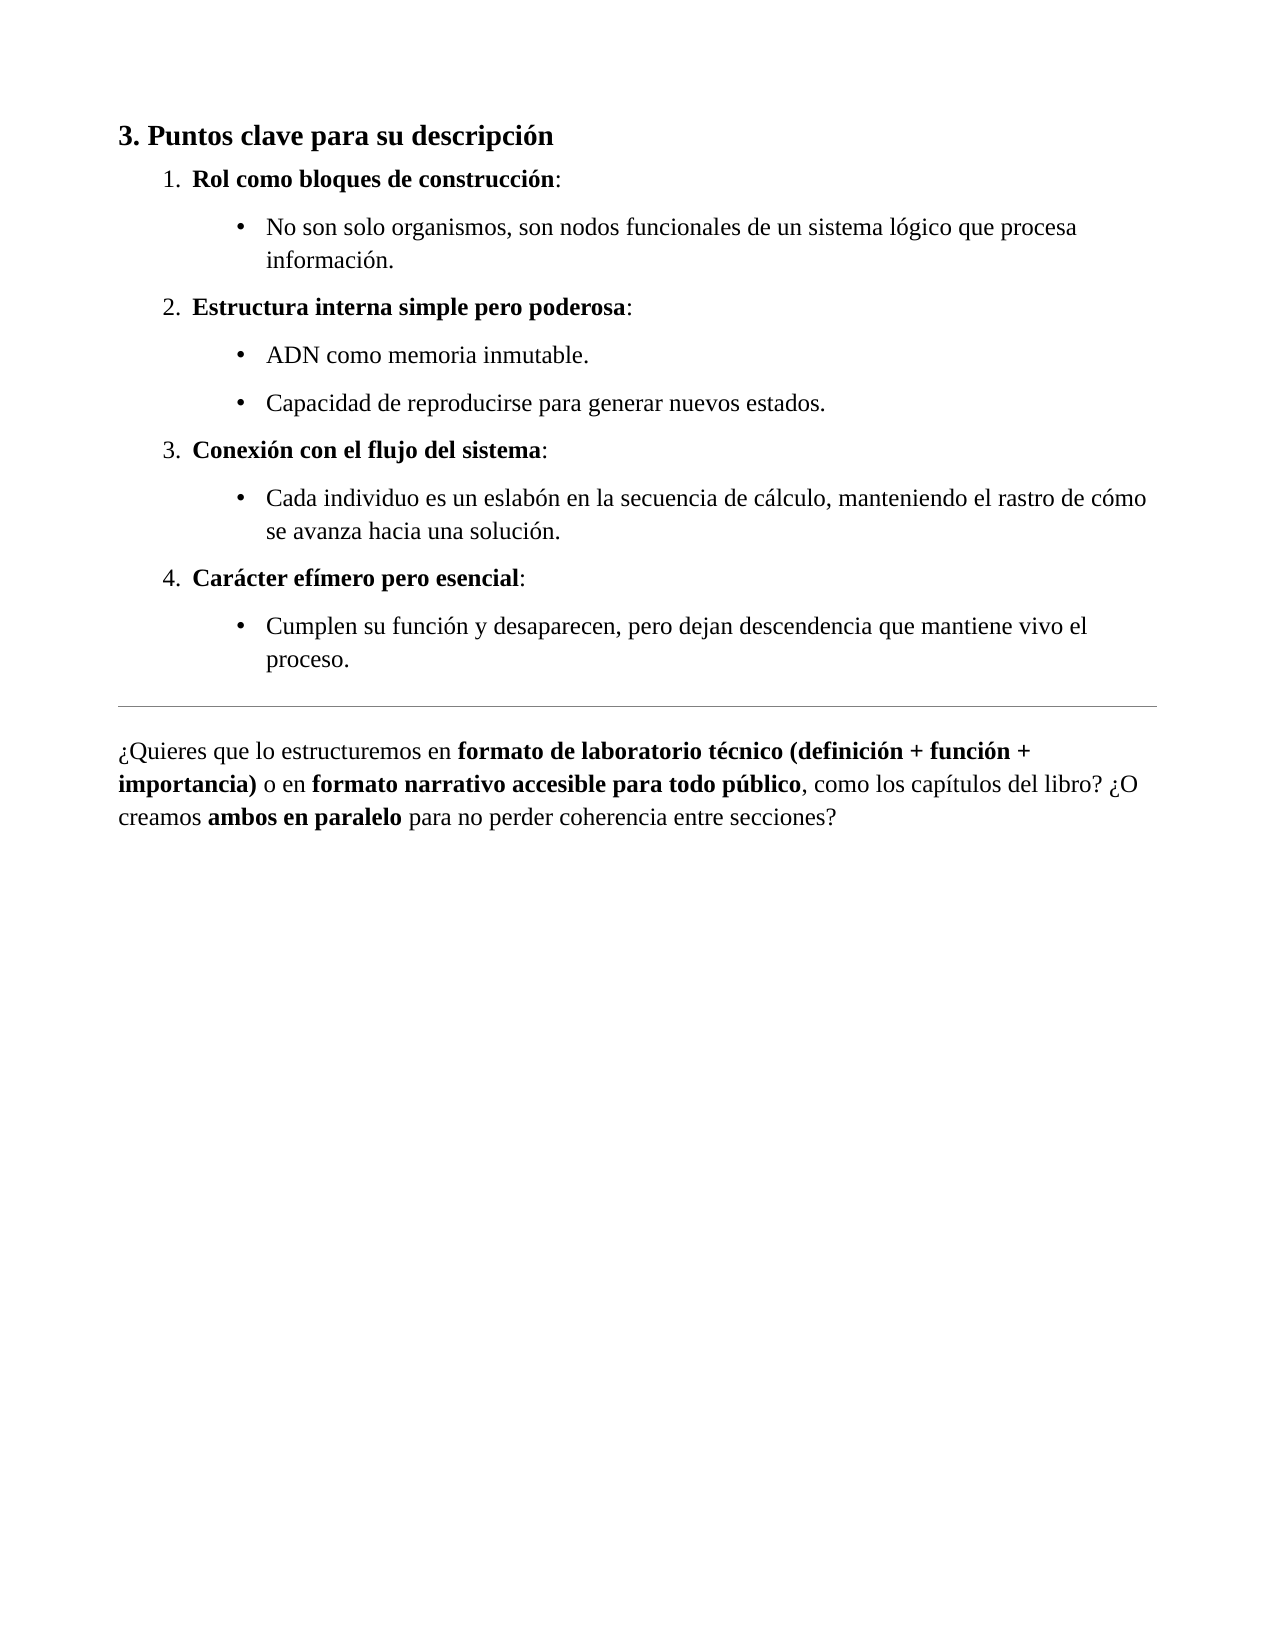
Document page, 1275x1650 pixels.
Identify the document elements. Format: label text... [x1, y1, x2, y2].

list Rol como bloques de construcción: [162, 164, 1157, 193]
list Cumplen su función y desaparecen, pero dejan descendencia que mantiene vivo el proceso. [236, 611, 1157, 673]
list Capacidad de reproducirse para generar nuevos estados. [236, 388, 1157, 416]
text ¿Quieres que lo estructuremos en formato de laboratorio técnico (definición + función + importancia) o en formato narrativo accesible para todo público, como los capítulos del libro? ¿O creamos ambos en paralelo para no perder coherencia entre secciones? [118, 736, 1157, 831]
subtitle 3. Puntos clave para su descripción [118, 118, 1157, 152]
list No son solo organismos, son nodos funcionales de un sistema lógico que procesa información. [236, 212, 1157, 273]
list ADN como memoria inmutable. [236, 340, 1157, 369]
list Carácter efímero pero esencial: [162, 563, 1157, 592]
list Conexión con el flujo del sistema: [162, 435, 1157, 464]
list Cada individuo es un eslabón en la secuencia de cálculo, manteniendo el rastro de cómo se avanza hacia una solución. [236, 483, 1157, 544]
list Estructura interna simple pero poderosa: [162, 292, 1157, 321]
